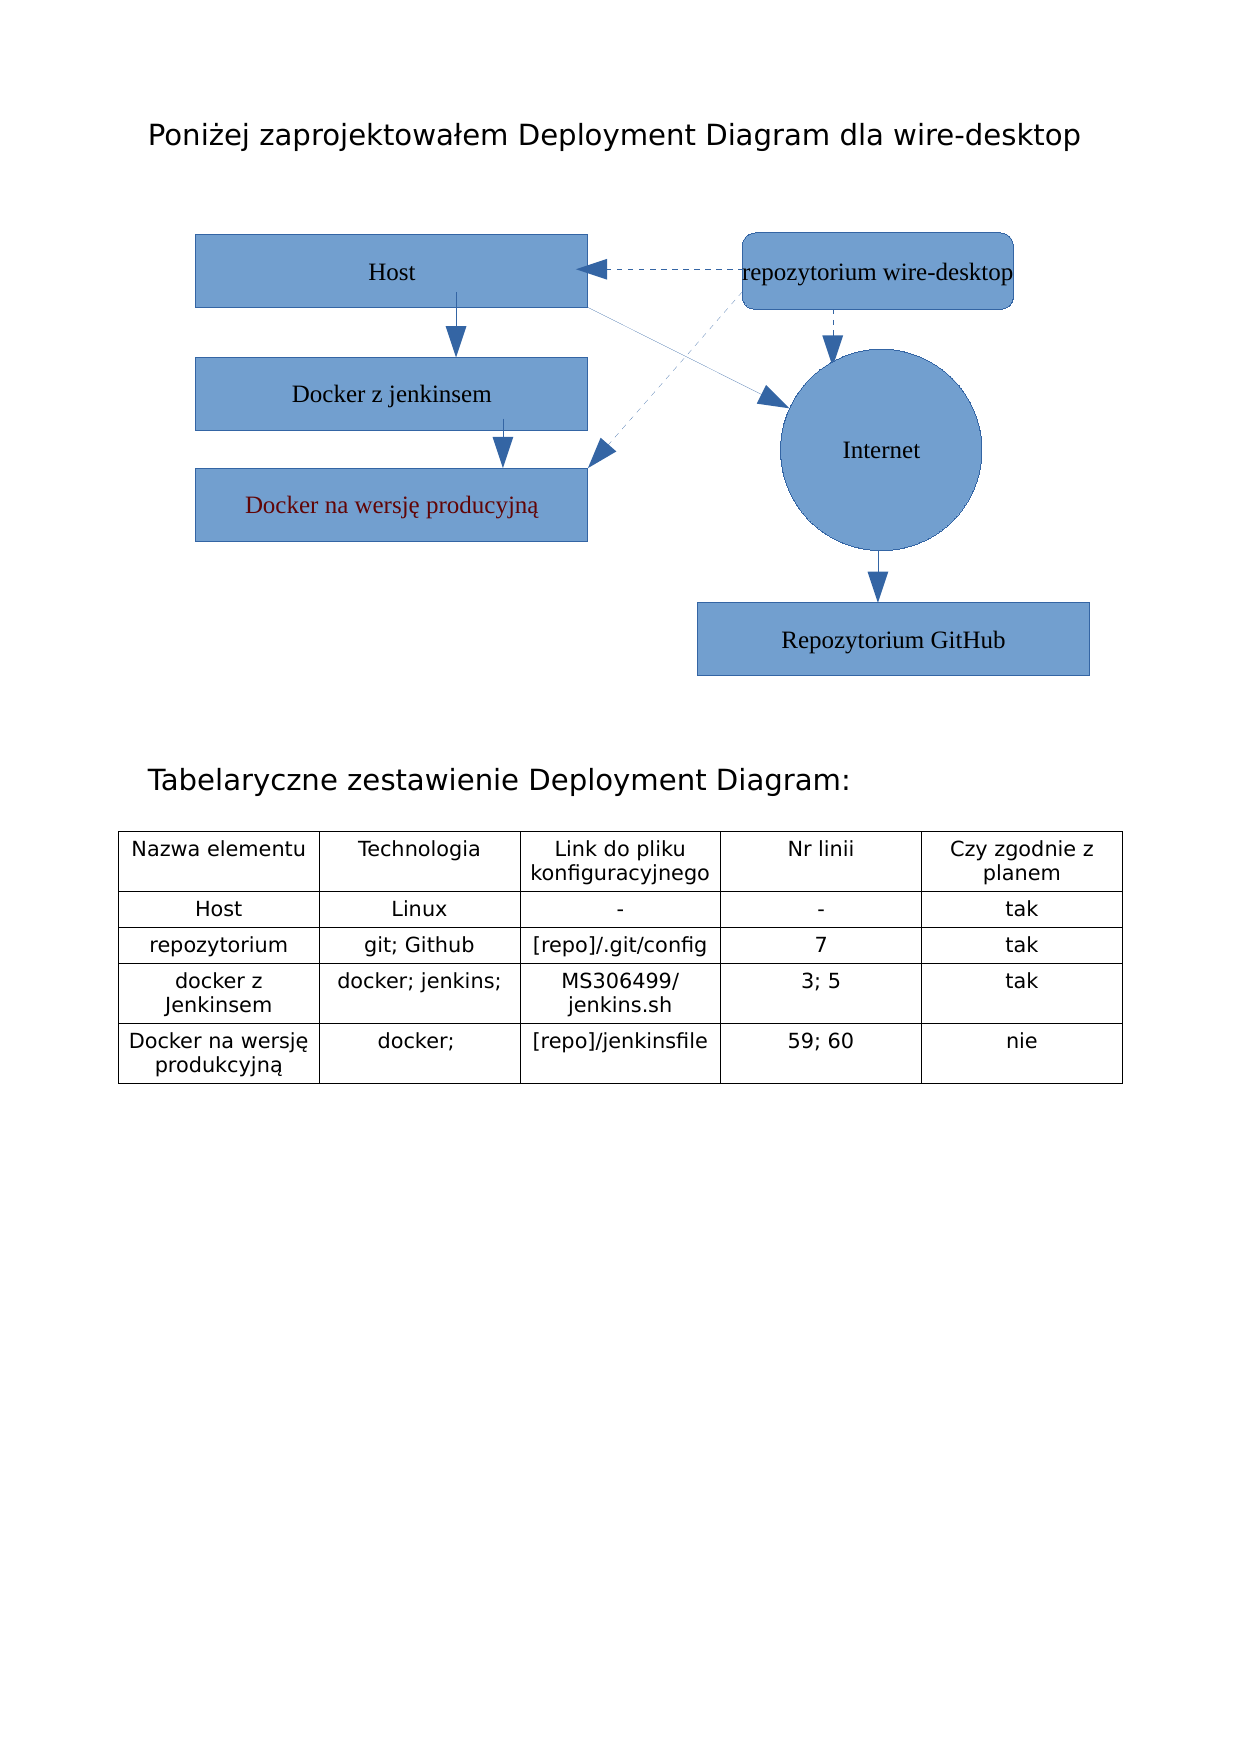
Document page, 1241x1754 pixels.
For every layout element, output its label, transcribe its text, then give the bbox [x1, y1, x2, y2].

table_cell repozytorium [119, 928, 319, 963]
table_cell nie [922, 1024, 1122, 1083]
table_cell tak [922, 964, 1122, 1023]
table_cell - [721, 892, 921, 927]
table_cell 3; 5 [721, 964, 921, 1023]
table_cell docker; jenkins; [320, 964, 520, 1023]
table_cell - [521, 892, 720, 927]
table_cell 7 [721, 928, 921, 963]
table_header Nr linii [721, 832, 921, 891]
table_cell Linux [320, 892, 520, 927]
table_cell [repo]/.git/config [521, 928, 720, 963]
table_cell docker; [320, 1024, 520, 1083]
table_header Nazwa elementu [119, 832, 319, 891]
table_cell Host [119, 892, 319, 927]
table_header Technologia [320, 832, 520, 891]
text Tabelaryczne zestawienie Deployment Diagram: [118, 763, 1122, 797]
table_cell git; Github [320, 928, 520, 963]
table_cell tak [922, 892, 1122, 927]
table_cell Docker na wersję produkcyjną [119, 1024, 319, 1083]
table_cell tak [922, 928, 1122, 963]
table_cell MS306499/jenkins.sh [521, 964, 720, 1023]
table_cell [repo]/jenkinsfile [521, 1024, 720, 1083]
table_header Link do pliku konfiguracyjnego [521, 832, 720, 891]
table_cell docker z Jenkinsem [119, 964, 319, 1023]
text Poniżej zaprojektowałem Deployment Diagram dla wire-desktop [118, 118, 1122, 152]
table_header Czy zgodnie z planem [922, 832, 1122, 891]
table_cell 59; 60 [721, 1024, 921, 1083]
